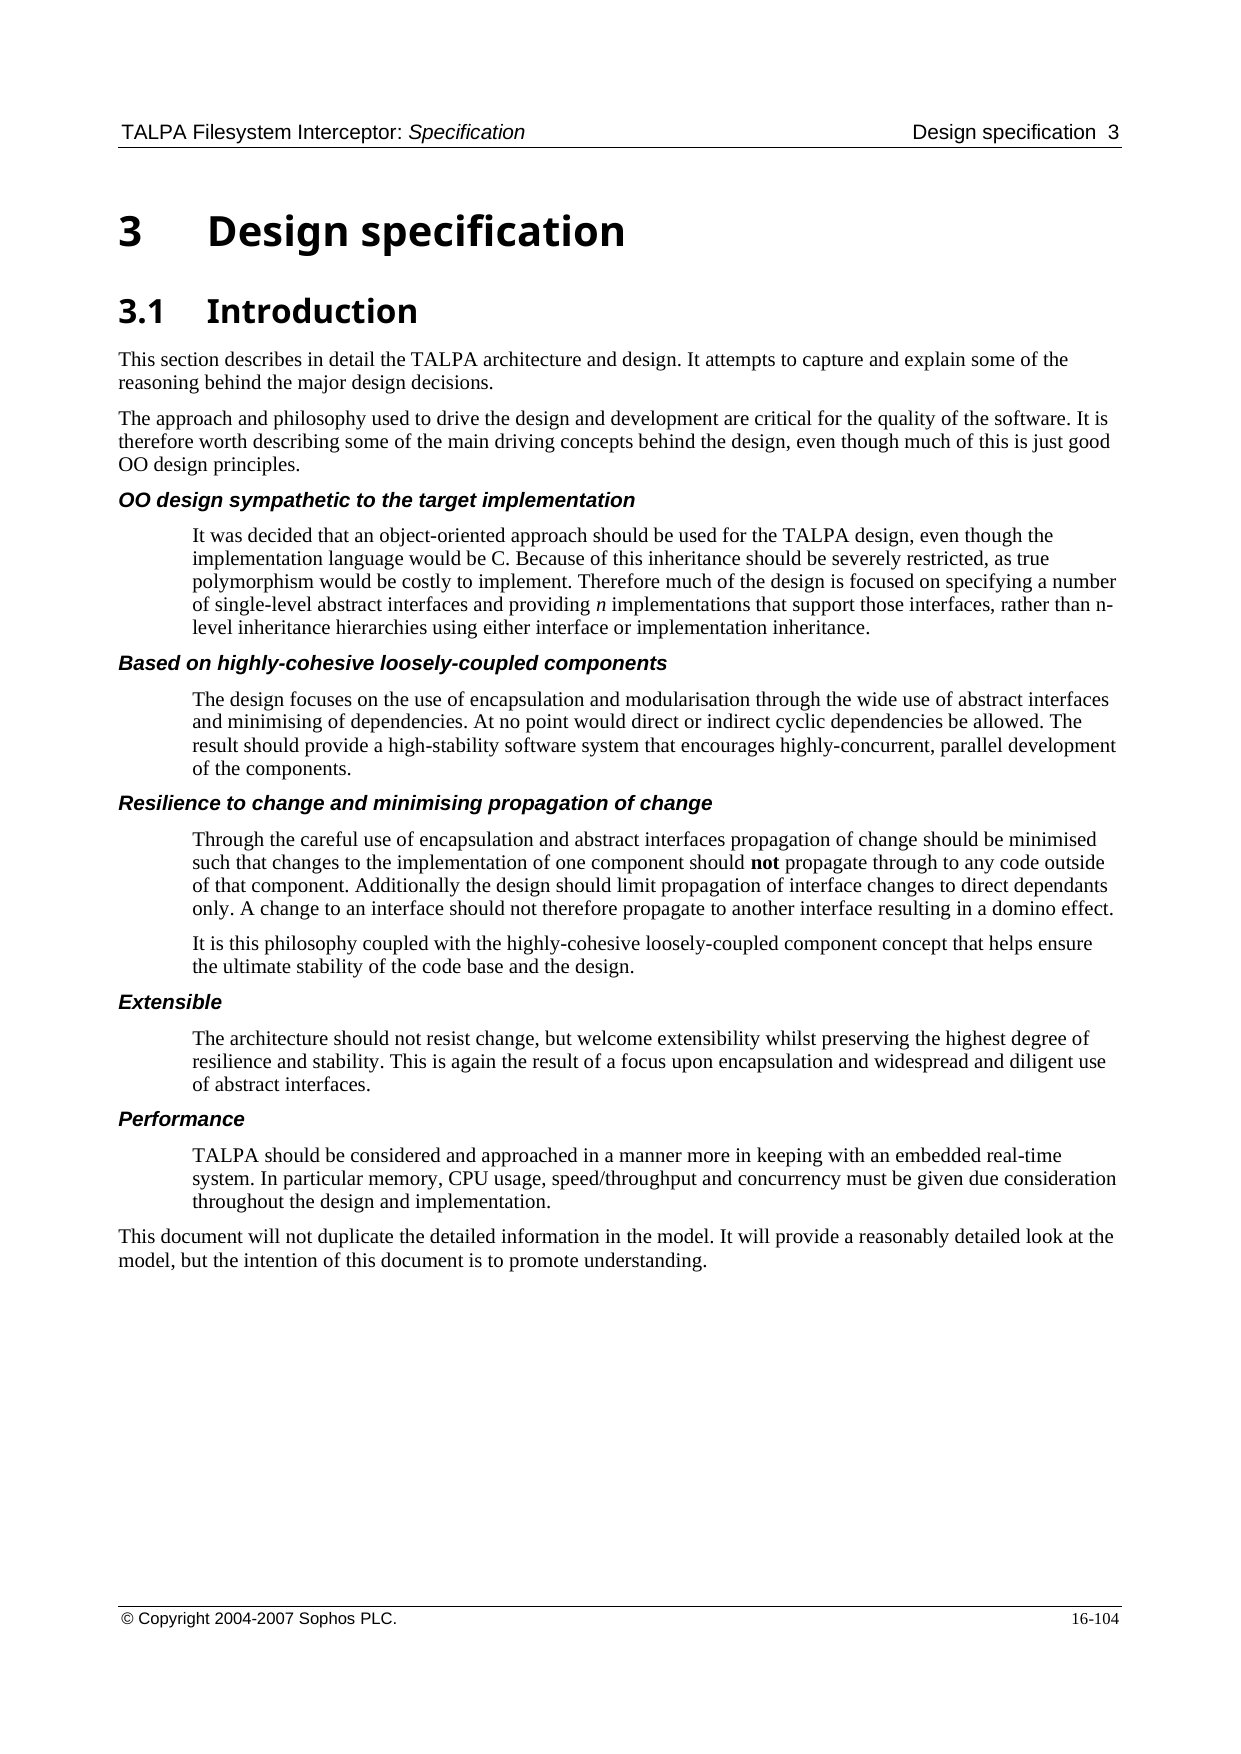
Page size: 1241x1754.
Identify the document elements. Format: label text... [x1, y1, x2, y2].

subtitle Introduction [118, 288, 1122, 333]
text Based on highly-cohesive loosely-coupled components [118, 652, 1122, 675]
text It is this philosophy coupled with the highly-cohesive loosely-coupled component concept that helps ensure the ultimate stability of the code base and the design. [192, 932, 1122, 978]
text Through the careful use of encapsulation and abstract interfaces propagation of change should be minimised such that changes to the implementation of one component should not propagate through to any code outside of that component. Additionally the design should limit propagation of interface changes to direct dependants only. A change to an interface should not therefore propagate to another interface resulting in a domino effect. [192, 828, 1122, 920]
text Performance [118, 1108, 1122, 1131]
text This section describes in detail the TALPA architecture and design. It attempts to capture and explain some of the reasoning behind the major design decisions. [118, 348, 1122, 394]
text It was decided that an object-oriented approach should be used for the TALPA design, even though the implementation language would be C. Because of this inheritance should be severely restricted, as true polymorphism would be costly to implement. Therefore much of the design is focused on specifying a number of single-level abstract interfaces and providing n implementations that support those interfaces, rather than n-level inheritance hierarchies using either interface or implementation inheritance. [192, 524, 1122, 639]
text Extensible [118, 991, 1122, 1014]
text The architecture should not resist change, but welcome extensibility whilst preserving the highest degree of resilience and stability. This is again the result of a focus upon encapsulation and widespread and diligent use of abstract interfaces. [192, 1027, 1122, 1096]
text Resilience to change and minimising propagation of change [118, 792, 1122, 815]
text The design focuses on the use of encapsulation and modularisation through the wide use of abstract interfaces and minimising of dependencies. At no point would direct or indirect cyclic dependencies be allowed. The result should provide a high-stability software system that encourages highly-concurrent, parallel development of the components. [192, 687, 1122, 779]
text OO design sympathetic to the target implementation [118, 488, 1122, 512]
text TALPA should be considered and approached in a manner more in keeping with an embedded real-time system. In particular memory, CPU usage, speed/throughput and concurrency must be given due consideration throughout the design and implementation. [192, 1144, 1122, 1213]
subtitle Design specification [118, 202, 1122, 259]
text This document will not duplicate the detailed information in the model. It will provide a reasonably detailed look at the model, but the intention of this document is to promote understanding. [118, 1225, 1122, 1271]
text The approach and philosophy used to drive the design and development are critical for the quality of the software. It is therefore worth describing some of the main driving concepts behind the design, even though much of this is just good OO design principles. [118, 407, 1122, 476]
